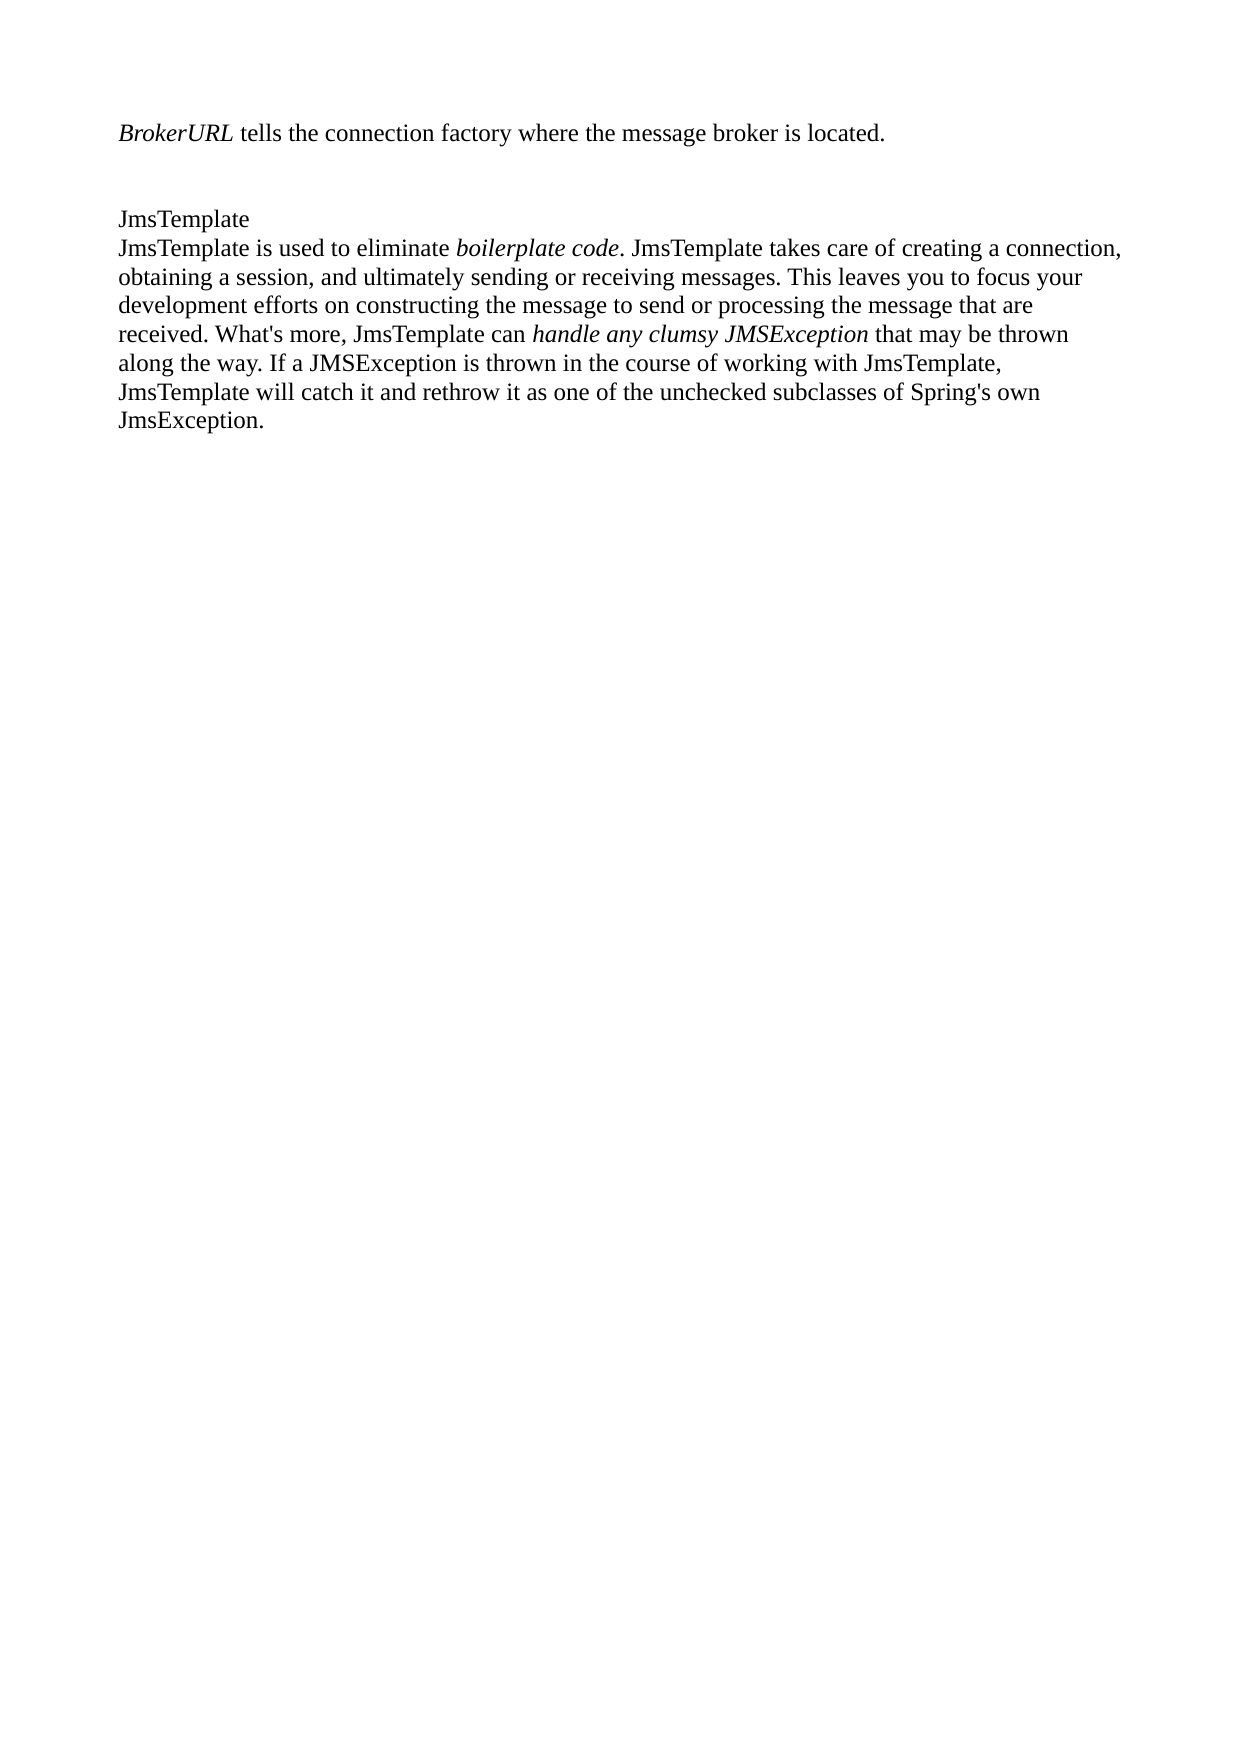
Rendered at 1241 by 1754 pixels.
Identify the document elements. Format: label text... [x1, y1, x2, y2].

text JmsTemplate is used to eliminate boilerplate code. JmsTemplate takes care of creating a connection, obtaining a session, and ultimately sending or receiving messages. This leaves you to focus your development efforts on constructing the message to send or processing the message that are received. What's more, JmsTemplate can handle any clumsy JMSException that may be thrown along the way. If a JMSException is thrown in the course of working with JmsTemplate, JmsTemplate will catch it and rethrow it as one of the unchecked subclasses of Spring's own JmsException. [118, 233, 1122, 434]
text JmsTemplate [118, 204, 1122, 233]
text BrokerURL tells the connection factory where the message broker is located. [118, 118, 1122, 147]
